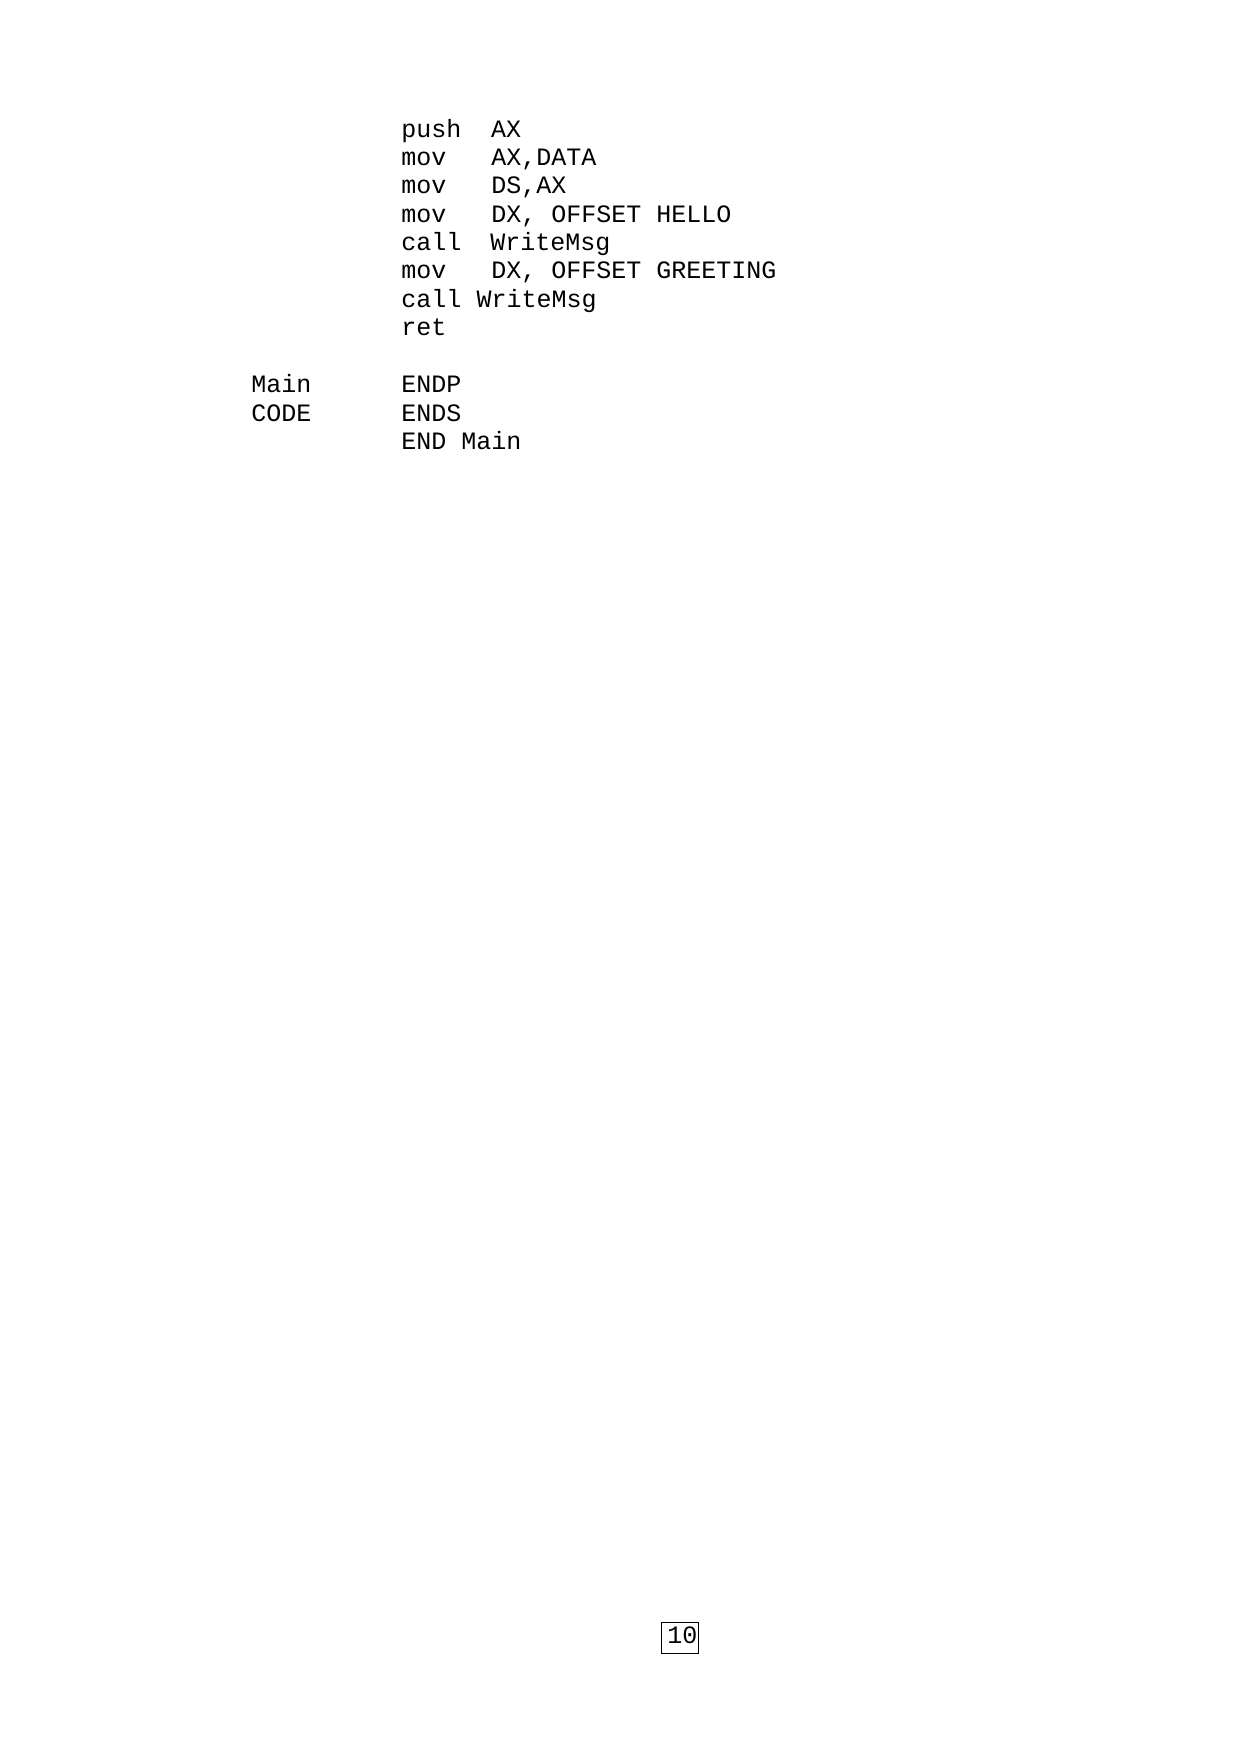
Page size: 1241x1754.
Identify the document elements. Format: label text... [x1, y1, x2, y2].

text END Main [401, 428, 1205, 457]
text mov DS,AX [401, 173, 1205, 201]
text call WriteMsg ret [401, 286, 639, 343]
text Main ENDP [251, 372, 1205, 400]
text push AX [401, 116, 1205, 144]
text mov DX, OFFSET GREETING [401, 258, 1205, 286]
text call WriteMsg [401, 230, 1205, 258]
text mov AX,DATA [401, 144, 1205, 173]
text CODE ENDS [251, 400, 1205, 428]
text mov DX, OFFSET HELLO [401, 201, 1205, 229]
